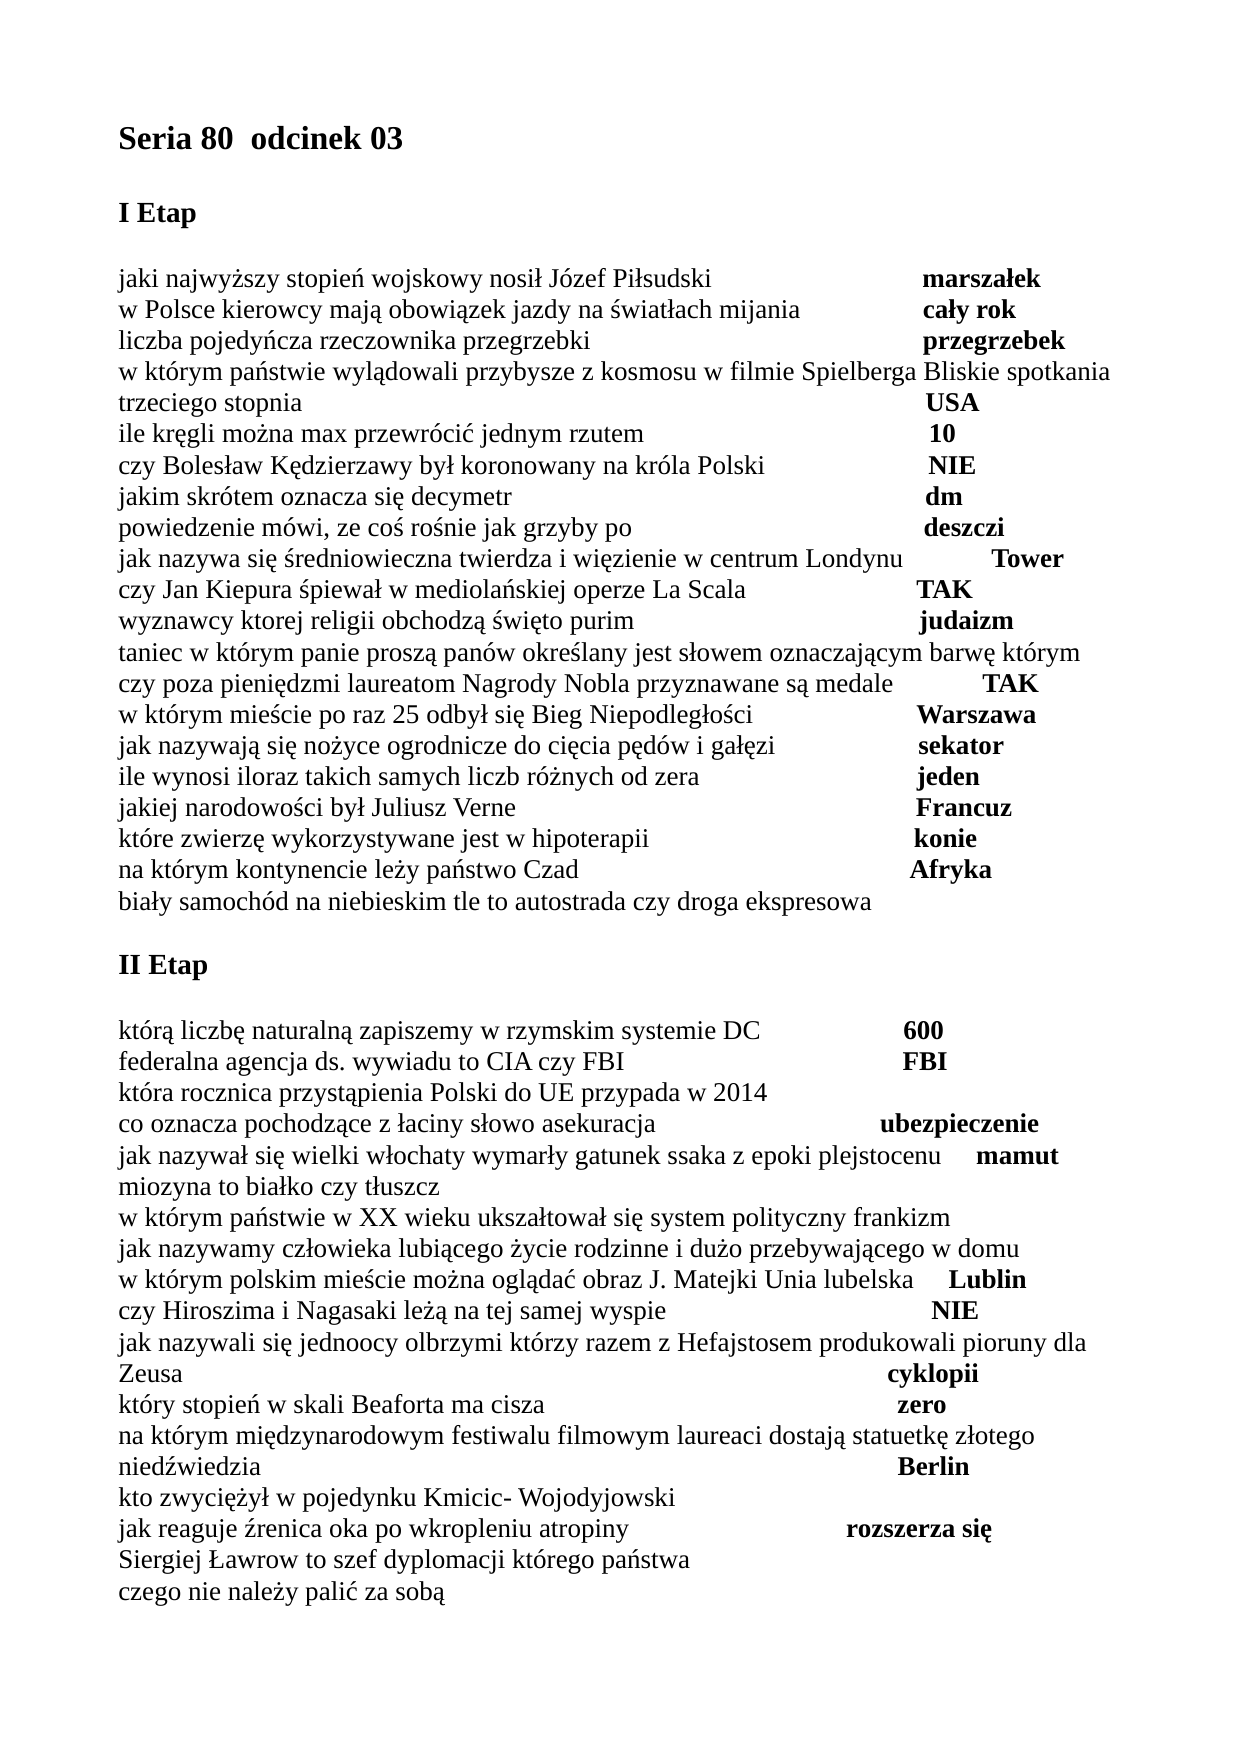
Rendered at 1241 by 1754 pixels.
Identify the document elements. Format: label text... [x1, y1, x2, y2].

text na którym międzynarodowym festiwalu filmowym laureaci dostają statuetkę złotego niedźwiedzia Berlin [118, 1419, 1122, 1481]
text liczba pojedyńcza rzeczownika przegrzebki przegrzebek [118, 324, 1122, 355]
text w którym polskim mieście można oglądać obraz J. Matejki Unia lubelska Lublin [118, 1263, 1122, 1294]
text w którym państwie w XX wieku ukszałtował się system polityczny frankizm [118, 1201, 1122, 1232]
text powiedzenie mówi, ze coś rośnie jak grzyby po deszczi [118, 511, 1122, 542]
text wyznawcy ktorej religii obchodzą święto purim judaizm [118, 604, 1122, 636]
text na którym kontynencie leży państwo Czad Afryka [118, 854, 1122, 885]
text czy Bolesław Kędzierzawy był koronowany na króla Polski NIE [118, 449, 1122, 480]
text I Etap [118, 195, 1122, 228]
text jak nazywamy człowieka lubiącego życie rodzinne i dużo przebywającego w domu [118, 1232, 1122, 1263]
text czego nie należy palić za sobą [118, 1575, 1122, 1606]
text jakim skrótem oznacza się decymetr dm [118, 480, 1122, 511]
text ile kręgli można max przewrócić jednym rzutem 10 [118, 418, 1122, 449]
text II Etap [118, 947, 1122, 981]
text kto zwyciężył w pojedynku Kmicic- Wojodyjowski [118, 1481, 1122, 1512]
text jak nazywa się średniowieczna twierdza i więzienie w centrum Londynu Tower [118, 542, 1122, 573]
text jak nazywał się wielki włochaty wymarły gatunek ssaka z epoki plejstocenu mamut [118, 1139, 1122, 1170]
text w którym państwie wylądowali przybysze z kosmosu w filmie Spielberga Bliskie spotkania trzeciego stopnia USA [118, 355, 1122, 418]
text federalna agencja ds. wywiadu to CIA czy FBI FBI [118, 1045, 1122, 1076]
text biały samochód na niebieskim tle to autostrada czy droga ekspresowa [118, 885, 1122, 916]
text jak nazywają się nożyce ogrodnicze do cięcia pędów i gałęzi sekator [118, 729, 1122, 760]
text które zwierzę wykorzystywane jest w hipoterapii konie [118, 822, 1122, 854]
text czy Hiroszima i Nagasaki leżą na tej samej wyspie NIE [118, 1294, 1122, 1326]
text miozyna to białko czy tłuszcz [118, 1170, 1122, 1201]
text którą liczbę naturalną zapiszemy w rzymskim systemie DC 600 [118, 1014, 1122, 1045]
text jakiej narodowości był Juliusz Verne Francuz [118, 791, 1122, 822]
text który stopień w skali Beaforta ma cisza zero [118, 1388, 1122, 1419]
text co oznacza pochodzące z łaciny słowo asekuracja ubezpieczenie [118, 1108, 1122, 1139]
text w Polsce kierowcy mają obowiązek jazdy na światłach mijania cały rok [118, 293, 1122, 324]
text Seria 80 odcinek 03 [118, 118, 1122, 156]
text czy Jan Kiepura śpiewał w mediolańskiej operze La Scala TAK [118, 573, 1122, 604]
text jak nazywali się jednoocy olbrzymi którzy razem z Hefajstosem produkowali pioruny dla Zeusa cyklopii [118, 1326, 1122, 1388]
text Siergiej Ławrow to szef dyplomacji którego państwa [118, 1544, 1122, 1575]
text w którym mieście po raz 25 odbył się Bieg Niepodległości Warszawa [118, 698, 1122, 729]
text czy poza pieniędzmi laureatom Nagrody Nobla przyznawane są medale TAK [118, 667, 1122, 698]
text taniec w którym panie proszą panów określany jest słowem oznaczającym barwę którym [118, 636, 1122, 667]
text jak reaguje źrenica oka po wkropleniu atropiny rozszerza się [118, 1512, 1122, 1544]
text ile wynosi iloraz takich samych liczb różnych od zera jeden [118, 760, 1122, 791]
text jaki najwyższy stopień wojskowy nosił Józef Piłsudski marszałek [118, 262, 1122, 293]
text która rocznica przystąpienia Polski do UE przypada w 2014 [118, 1076, 1122, 1108]
